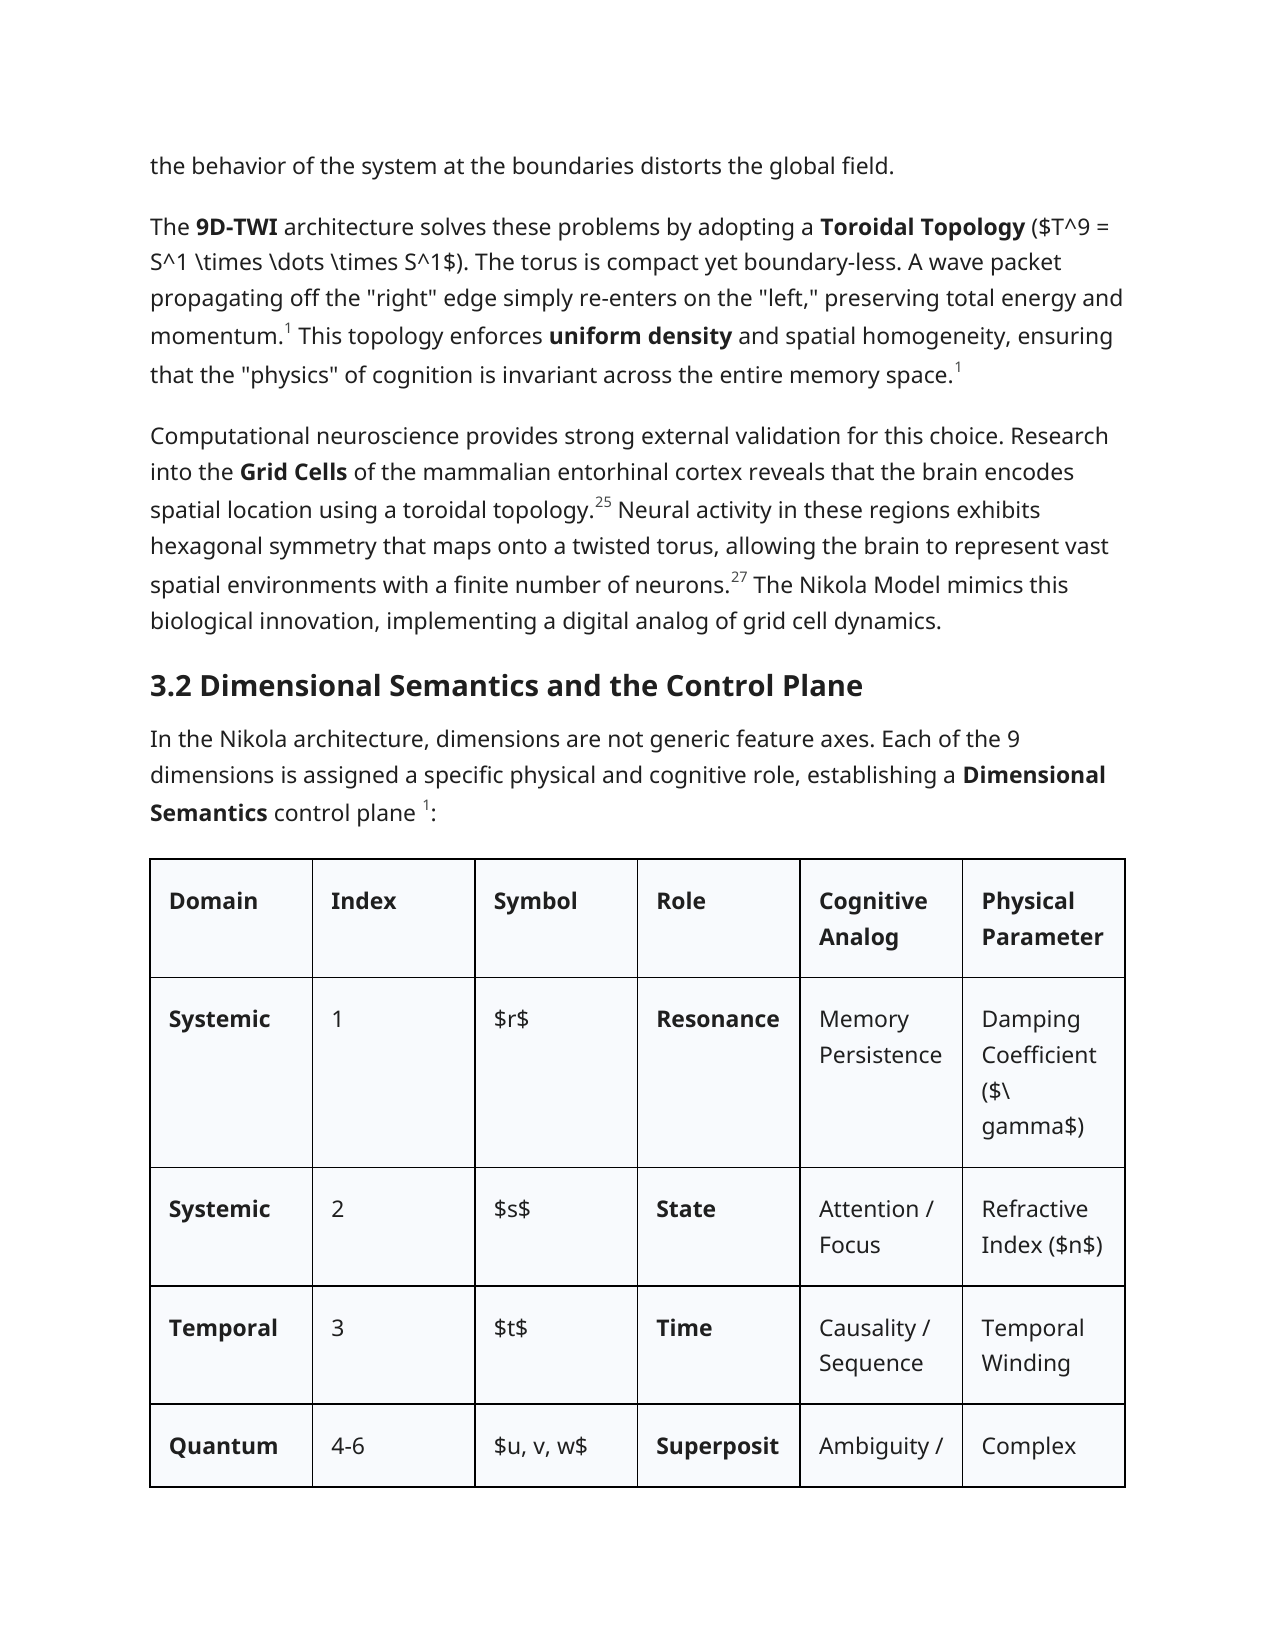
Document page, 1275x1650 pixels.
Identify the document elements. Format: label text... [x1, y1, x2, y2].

table_cell 1 [313, 978, 474, 1166]
table_header Index [313, 860, 474, 977]
table_cell Causality / Sequence [801, 1287, 962, 1403]
table_cell Resonance [638, 978, 799, 1166]
text Computational neuroscience provides strong external validation for this choice. Research into the Grid Cells of the mammalian entorhinal cortex reveals that the brain encodes spatial location using a toroidal topology.25 Neural activity in these regions exhibits hexagonal symmetry that maps onto a twisted torus, allowing the brain to represent vast spatial environments with a finite number of neurons.27 The Nikola Model mimics this biological innovation, implementing a digital analog of grid cell dynamics. [150, 420, 1125, 636]
table_cell $t$ [476, 1287, 637, 1403]
table_cell Temporal [151, 1287, 312, 1403]
table_cell 2 [313, 1168, 474, 1285]
table_cell Quantum [151, 1405, 312, 1486]
table_cell State [638, 1168, 799, 1285]
text The 9D-TWI architecture solves these problems by adopting a Toroidal Topology ($T^9 = S^1 \times \dots \times S^1$). The torus is compact yet boundary-less. A wave packet propagating off the "right" edge simply re-enters on the "left," preserving total energy and momentum.1 This topology enforces uniform density and spatial homogeneity, ensuring that the "physics" of cognition is invariant across the entire memory space.1 [150, 211, 1125, 391]
table_cell Damping Coefficient ($\gamma$) [963, 978, 1124, 1166]
table_header Cognitive Analog [801, 860, 962, 977]
table_cell Refractive Index ($n$) [963, 1168, 1124, 1285]
text In the Nikola architecture, dimensions are not generic feature axes. Each of the 9 dimensions is assigned a specific physical and cognitive role, establishing a Dimensional Semantics control plane 1: [150, 723, 1125, 829]
table_header Role [638, 860, 799, 977]
table_cell $r$ [476, 978, 637, 1166]
table_cell Time [638, 1287, 799, 1403]
table_cell 3 [313, 1287, 474, 1403]
table_cell $u, v, w$ [476, 1405, 637, 1486]
table_header Domain [151, 860, 312, 977]
table_cell Systemic [151, 1168, 312, 1285]
table_cell Complex [963, 1405, 1124, 1486]
table_cell Memory Persistence [801, 978, 962, 1166]
text the behavior of the system at the boundaries distorts the global field. [150, 150, 1125, 181]
table_cell Temporal Winding [963, 1287, 1124, 1403]
table_cell 4-6 [313, 1405, 474, 1486]
subtitle 3.2 Dimensional Semantics and the Control Plane [150, 665, 1125, 705]
table_cell $s$ [476, 1168, 637, 1285]
table_header Physical Parameter [963, 860, 1124, 977]
table_cell Ambiguity / [801, 1405, 962, 1486]
table_cell Superposit [638, 1405, 799, 1486]
table_header Symbol [476, 860, 637, 977]
table_cell Attention / Focus [801, 1168, 962, 1285]
table_cell Systemic [151, 978, 312, 1166]
